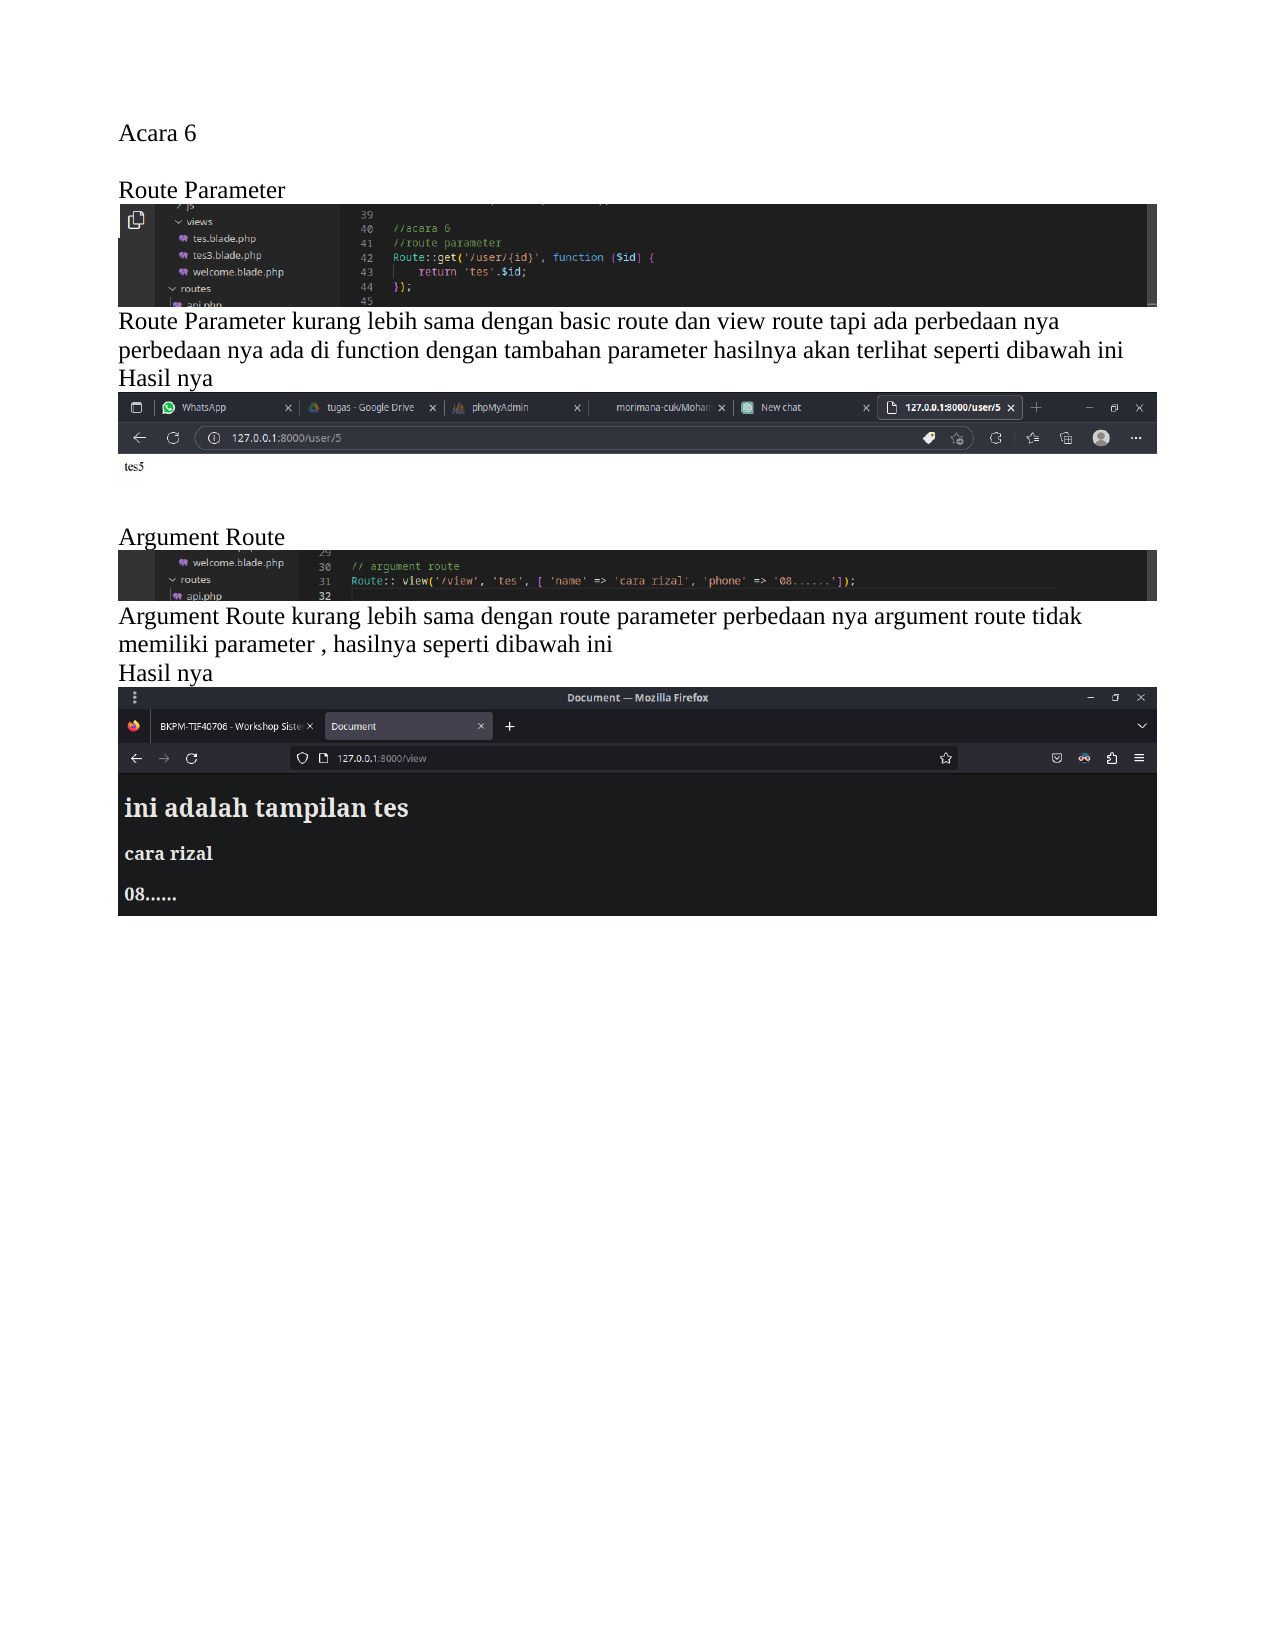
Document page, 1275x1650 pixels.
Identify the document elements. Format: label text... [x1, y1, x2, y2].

text Hasil nya [118, 363, 1157, 392]
picture [118, 550, 1157, 601]
picture [118, 204, 1157, 307]
text Route Parameter [118, 176, 1157, 204]
picture [118, 687, 1157, 916]
text Argument Route [118, 522, 1157, 550]
text Acara 6 [118, 118, 1157, 147]
text Route Parameter kurang lebih sama dengan basic route dan view route tapi ada perbedaan nya perbedaan nya ada di function dengan tambahan parameter hasilnya akan terlihat seperti dibawah ini [118, 307, 1157, 363]
text Hasil nya [118, 658, 1157, 687]
text Argument Route kurang lebih sama dengan route parameter perbedaan nya argument route tidak memiliki parameter , hasilnya seperti dibawah ini [118, 601, 1157, 658]
